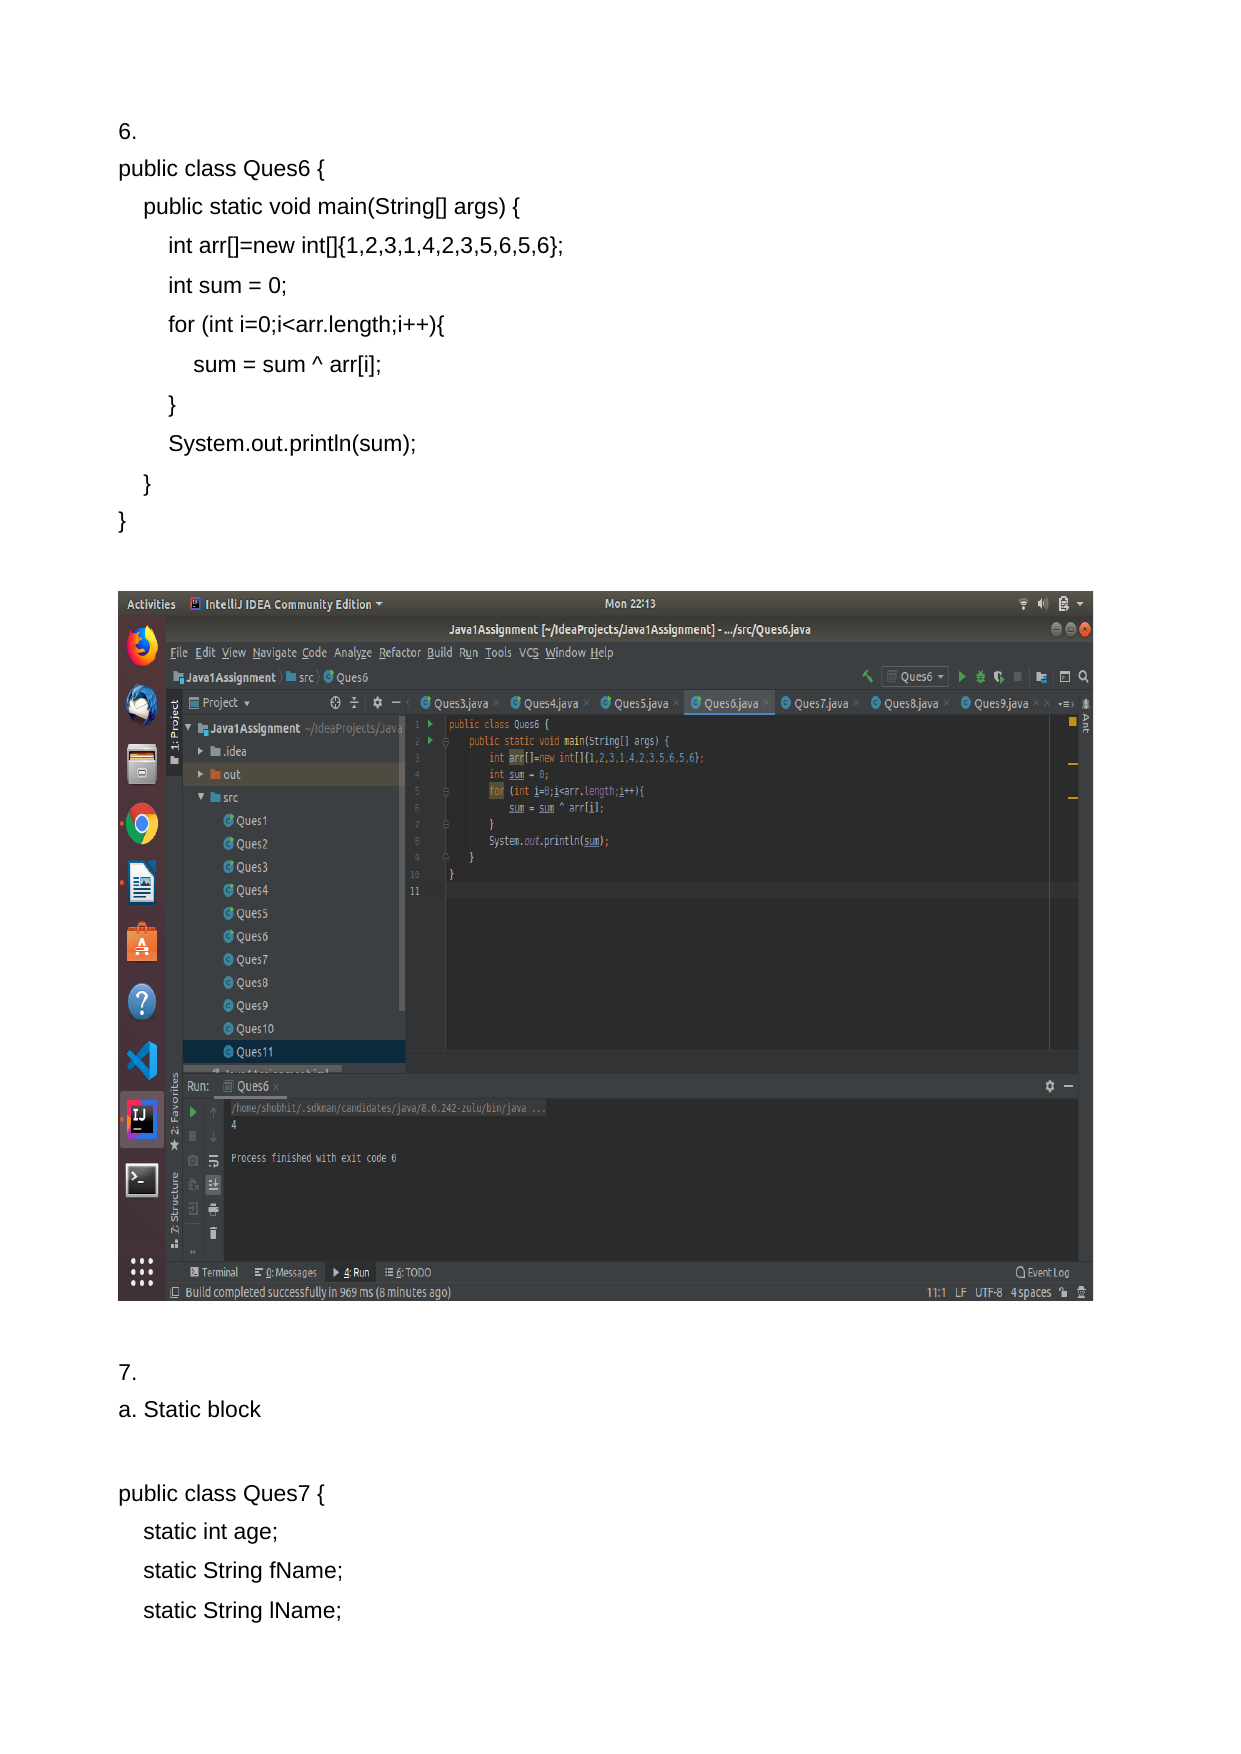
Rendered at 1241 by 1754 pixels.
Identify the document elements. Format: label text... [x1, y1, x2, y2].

text static String fName; [118, 1556, 1122, 1584]
text public class Ques6 { [118, 154, 1122, 181]
text static String lName; [118, 1595, 1122, 1624]
text } [118, 507, 1122, 534]
text public class Ques7 { [118, 1479, 1122, 1506]
text static int age; [118, 1516, 1122, 1545]
text 7. [118, 1359, 1122, 1386]
text int arr[]=new int[]{1,2,3,1,4,2,3,5,6,5,6}; [118, 230, 1122, 259]
text int sum = 0; [118, 270, 1122, 299]
text 6. [118, 118, 1122, 144]
text } [118, 468, 1122, 497]
text a. Static block [118, 1396, 1122, 1422]
text } [118, 389, 1122, 417]
text System.out.println(sum); [118, 428, 1122, 457]
text sum = sum ^ arr[i]; [118, 349, 1122, 378]
picture [118, 591, 1094, 1301]
text public static void main(String[] args) { [118, 191, 1122, 219]
text for (int i=0;i<arr.length;i++){ [118, 309, 1122, 338]
